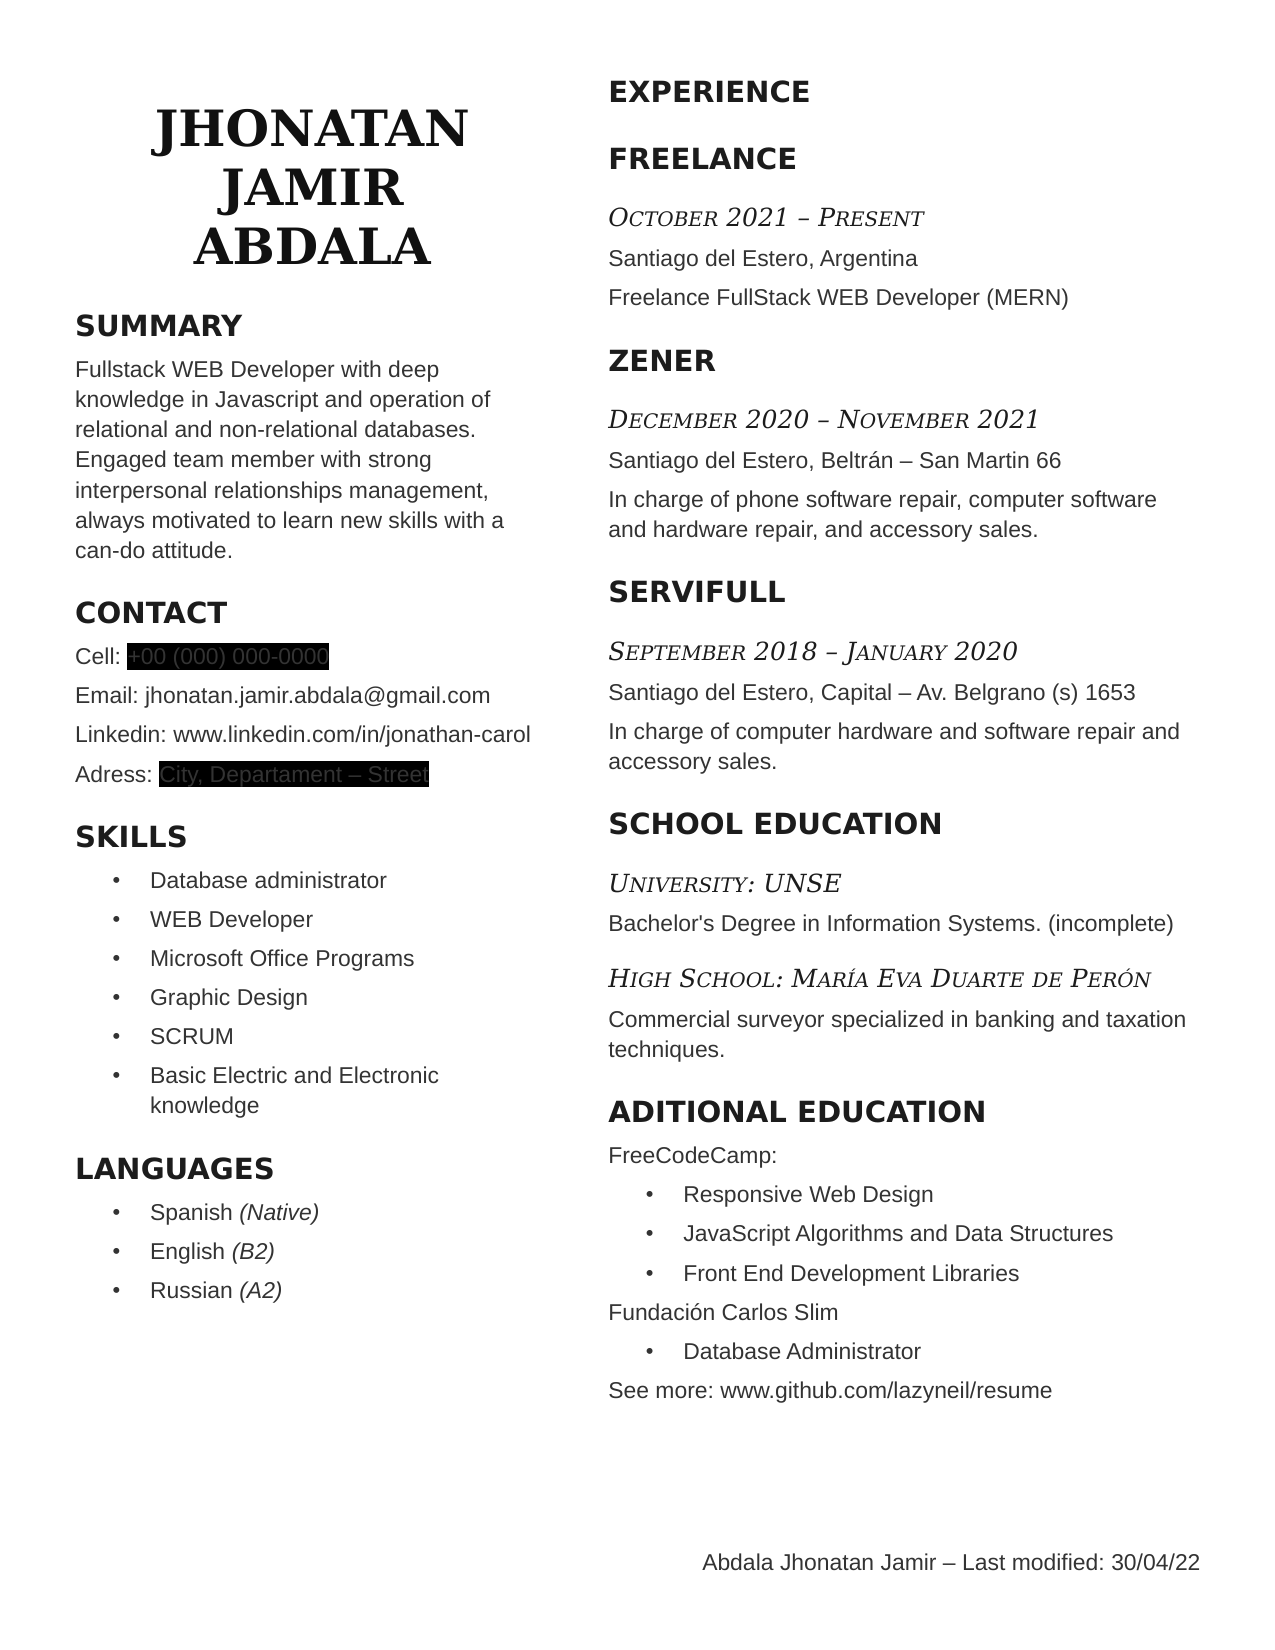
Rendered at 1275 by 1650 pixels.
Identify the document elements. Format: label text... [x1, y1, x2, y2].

text Adress: City, Departament – Street [75, 761, 549, 787]
text See more: www.github.com/lazyneil/resume [608, 1377, 1200, 1403]
list Spanish (Native) [112, 1199, 549, 1225]
text Santiago del Estero, Beltrán – San Martin 66 [608, 447, 1200, 473]
list Microsoft Office Programs [112, 945, 549, 971]
list Database Administrator [646, 1338, 1200, 1364]
subtitle languages [75, 1152, 549, 1186]
text Santiago del Estero, Argentina [608, 245, 1200, 271]
list SCRUM [112, 1023, 549, 1049]
subtitle summary [75, 309, 549, 343]
subtitle skills [75, 820, 549, 854]
subtitle October 2021 – Present [608, 203, 1200, 232]
list Front End Development Libraries [646, 1259, 1200, 1286]
text Cell: +00 (000) 000-0000 [75, 643, 549, 670]
list Graphic Design [112, 984, 549, 1010]
list Database administrator [112, 867, 549, 893]
text Fundación Carlos Slim [608, 1298, 1200, 1325]
text Santiago del Estero, Capital – Av. Belgrano (s) 1653 [608, 678, 1200, 705]
text Email: jhonatan.jamir.abdala@gmail.com [75, 682, 549, 709]
subtitle University: UNSE [608, 869, 1200, 898]
subtitle zener [608, 344, 1200, 378]
text FreeCodeCamp: [608, 1142, 1200, 1169]
text Fullstack WEB Developer with deep knowledge in Javascript and operation of relational and non-relational databases. Engaged team member with strong interpersonal relationships management, always motivated to learn new skills with a can-do attitude. [75, 356, 549, 563]
subtitle Freelance [608, 142, 1200, 176]
list Basic Electric and Electronic knowledge [112, 1062, 549, 1119]
subtitle Aditional education [608, 1096, 1200, 1130]
list JavaScript Algorithms and Data Structures [646, 1220, 1200, 1247]
text Bachelor's Degree in Information Systems. (incomplete) [608, 910, 1200, 937]
list English (B2) [112, 1238, 549, 1264]
subtitle servifull [608, 576, 1200, 610]
subtitle December 2020 – November 2021 [608, 405, 1200, 434]
list Responsive Web Design [646, 1181, 1200, 1208]
list WEB Developer [112, 906, 549, 932]
subtitle September 2018 – January 2020 [608, 637, 1200, 666]
text In charge of computer hardware and software repair and accessory sales. [608, 718, 1200, 774]
text Freelance FullStack WEB Developer (MERN) [608, 284, 1200, 310]
subtitle JHONATAN JAMIR ABDALA [75, 100, 549, 276]
subtitle experience [608, 75, 1200, 109]
subtitle High School: María Eva Duarte de Perón [608, 964, 1200, 993]
list Russian (A2) [112, 1277, 549, 1303]
text In charge of phone software repair, computer software and hardware repair, and accessory sales. [608, 486, 1200, 542]
subtitle contact [75, 597, 549, 631]
text Commercial surveyor specialized in banking and taxation techniques. [608, 1006, 1200, 1062]
subtitle School education [608, 808, 1200, 842]
text Linkedin: www.linkedin.com/in/jonathan-carol [75, 721, 549, 748]
